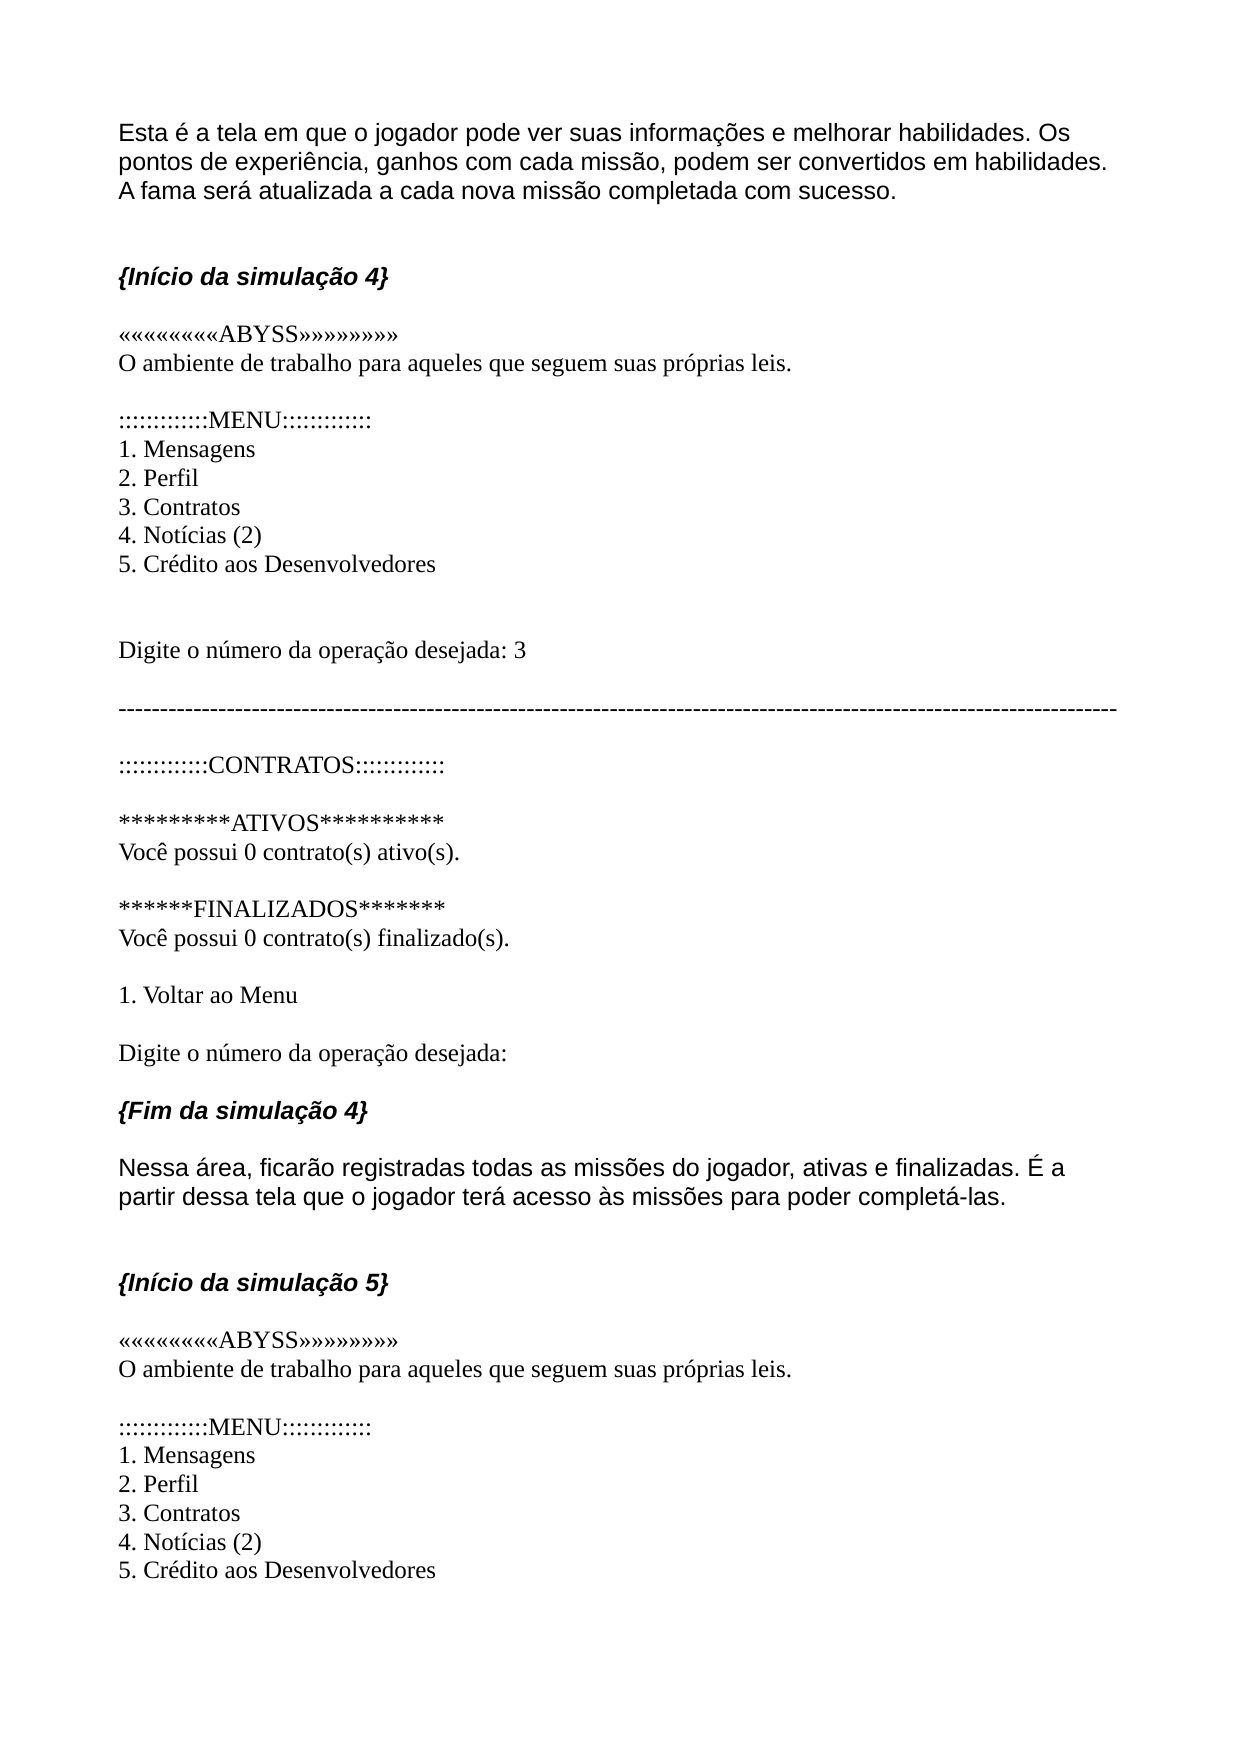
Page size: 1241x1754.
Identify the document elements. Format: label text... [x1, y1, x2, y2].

text ««««««««ABYSS»»»»»»»» [118, 1326, 1122, 1354]
text Você possui 0 contrato(s) ativo(s). [118, 837, 1122, 866]
text {Início da simulação 5} [118, 1268, 1122, 1297]
text :::::::::::::MENU::::::::::::: [118, 406, 1122, 434]
text {Fim da simulação 4} [118, 1096, 1122, 1124]
text ******FINALIZADOS******* [118, 894, 1122, 923]
text 1. Mensagens [118, 434, 1122, 463]
text Digite o número da operação desejada: 3 [118, 636, 1122, 664]
text 1. Voltar ao Menu [118, 981, 1122, 1009]
text Esta é a tela em que o jogador pode ver suas informações e melhorar habilidades. Os pontos de experiência, ganhos com cada missão, podem ser convertidos em habilidades. A fama será atualizada a cada nova missão completada com sucesso. [118, 118, 1122, 204]
text 5. Crédito aos Desenvolvedores [118, 1556, 1122, 1584]
text O ambiente de trabalho para aqueles que seguem suas próprias leis. [118, 1354, 1122, 1383]
text 2. Perfil [118, 463, 1122, 492]
text :::::::::::::CONTRATOS::::::::::::: [118, 751, 1122, 779]
text 3. Contratos [118, 1498, 1122, 1527]
text Nessa área, ficarão registradas todas as missões do jogador, ativas e finalizadas. É a partir dessa tela que o jogador terá acesso às missões para poder completá-las. [118, 1153, 1122, 1211]
text *********ATIVOS********** [118, 808, 1122, 837]
text 4. Notícias (2) [118, 1527, 1122, 1556]
text Você possui 0 contrato(s) finalizado(s). [118, 923, 1122, 952]
text :::::::::::::MENU::::::::::::: [118, 1412, 1122, 1441]
text 1. Mensagens [118, 1441, 1122, 1469]
text ««««««««ABYSS»»»»»»»» [118, 319, 1122, 348]
text Digite o número da operação desejada: [118, 1038, 1122, 1067]
text 5. Crédito aos Desenvolvedores [118, 549, 1122, 578]
text O ambiente de trabalho para aqueles que seguem suas próprias leis. [118, 348, 1122, 377]
text 4. Notícias (2) [118, 521, 1122, 549]
text ------------------------------------------------------------------------------------------------------------------------ [118, 693, 1122, 722]
text 3. Contratos [118, 492, 1122, 521]
text {Início da simulação 4} [118, 262, 1122, 291]
text 2. Perfil [118, 1469, 1122, 1498]
